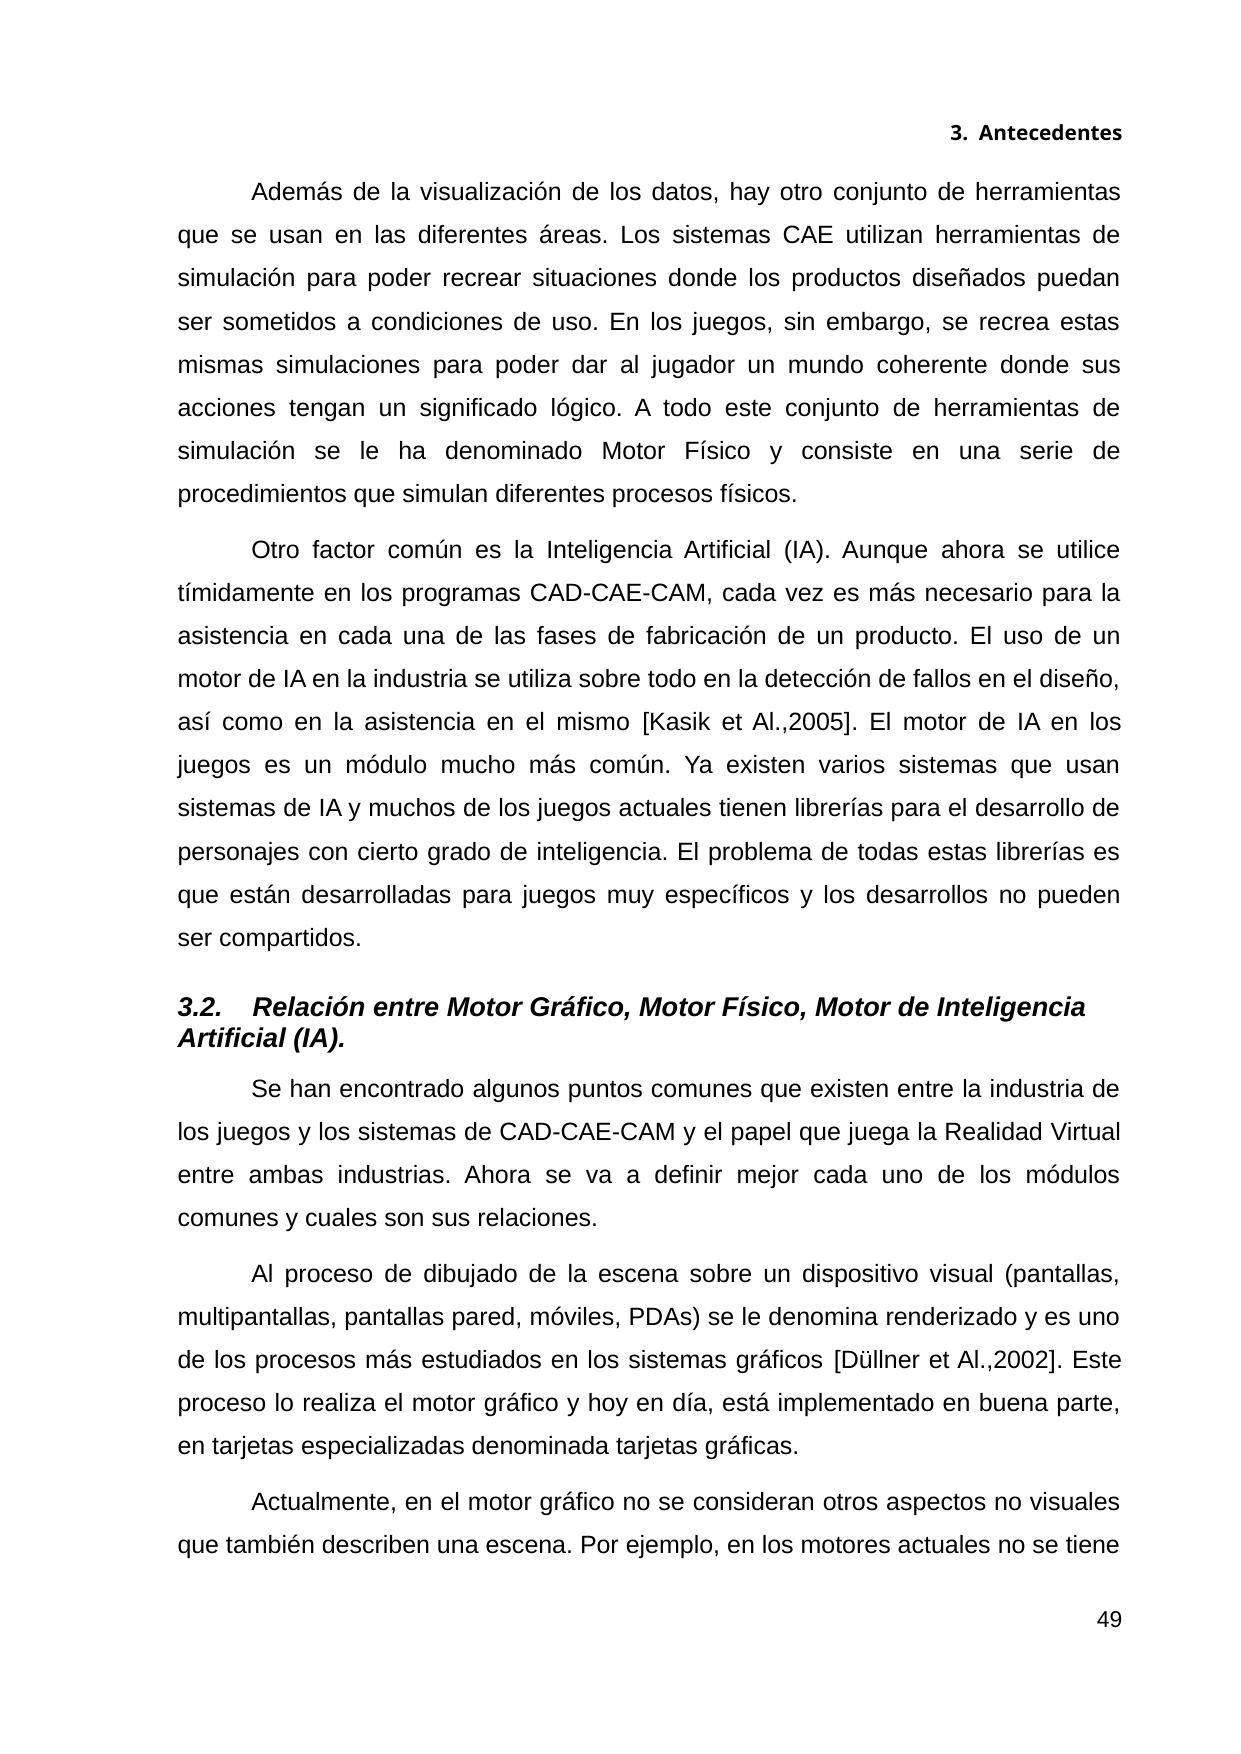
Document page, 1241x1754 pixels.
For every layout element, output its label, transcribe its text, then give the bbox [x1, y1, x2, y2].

text Además de la visualización de los datos, hay otro conjunto de herramientas que se usan en las diferentes áreas. Los sistemas CAE utilizan herramientas de simulación para poder recrear situaciones donde los productos diseñados puedan ser sometidos a condiciones de uso. En los juegos, sin embargo, se recrea estas mismas simulaciones para poder dar al jugador un mundo coherente donde sus acciones tengan un significado lógico. A todo este conjunto de herramientas de simulación se le ha denominado Motor Físico y consiste en una serie de procedimientos que simulan diferentes procesos físicos. [177, 177, 1122, 508]
text Otro factor común es la Inteligencia Artificial (IA). Aunque ahora se utilice tímidamente en los programas CAD-CAE-CAM, cada vez es más necesario para la asistencia en cada una de las fases de fabricación de un producto. El uso de un motor de IA en la industria se utiliza sobre todo en la detección de fallos en el diseño, así como en la asistencia en el mismo [Kasik et Al.,2005]. El motor de IA en los juegos es un módulo mucho más común. Ya existen varios sistemas que usan sistemas de IA y muchos de los juegos actuales tienen librerías para el desarrollo de personajes con cierto grado de inteligencia. El problema de todas estas librerías es que están desarrolladas para juegos muy específicos y los desarrollos no pueden ser compartidos. [177, 534, 1122, 951]
text Actualmente, en el motor gráfico no se consideran otros aspectos no visuales que también describen una escena. Por ejemplo, en los motores actuales no se tiene [177, 1487, 1122, 1559]
subtitle Relación entre Motor Gráfico, Motor Físico, Motor de Inteligencia Artificial (IA). [177, 991, 1122, 1053]
text Al proceso de dibujado de la escena sobre un dispositivo visual (pantallas, multipantallas, pantallas pared, móviles, PDAs) se le denomina renderizado y es uno de los procesos más estudiados en los sistemas gráficos [Düllner et Al.,2002]. Este proceso lo realiza el motor gráfico y hoy en día, está implementado en buena parte, en tarjetas especializadas denominada tarjetas gráficas. [177, 1259, 1122, 1460]
text Se han encontrado algunos puntos comunes que existen entre la industria de los juegos y los sistemas de CAD-CAE-CAM y el papel que juega la Realidad Virtual entre ambas industrias. Ahora se va a definir mejor cada uno de los módulos comunes y cuales son sus relaciones. [177, 1074, 1122, 1232]
